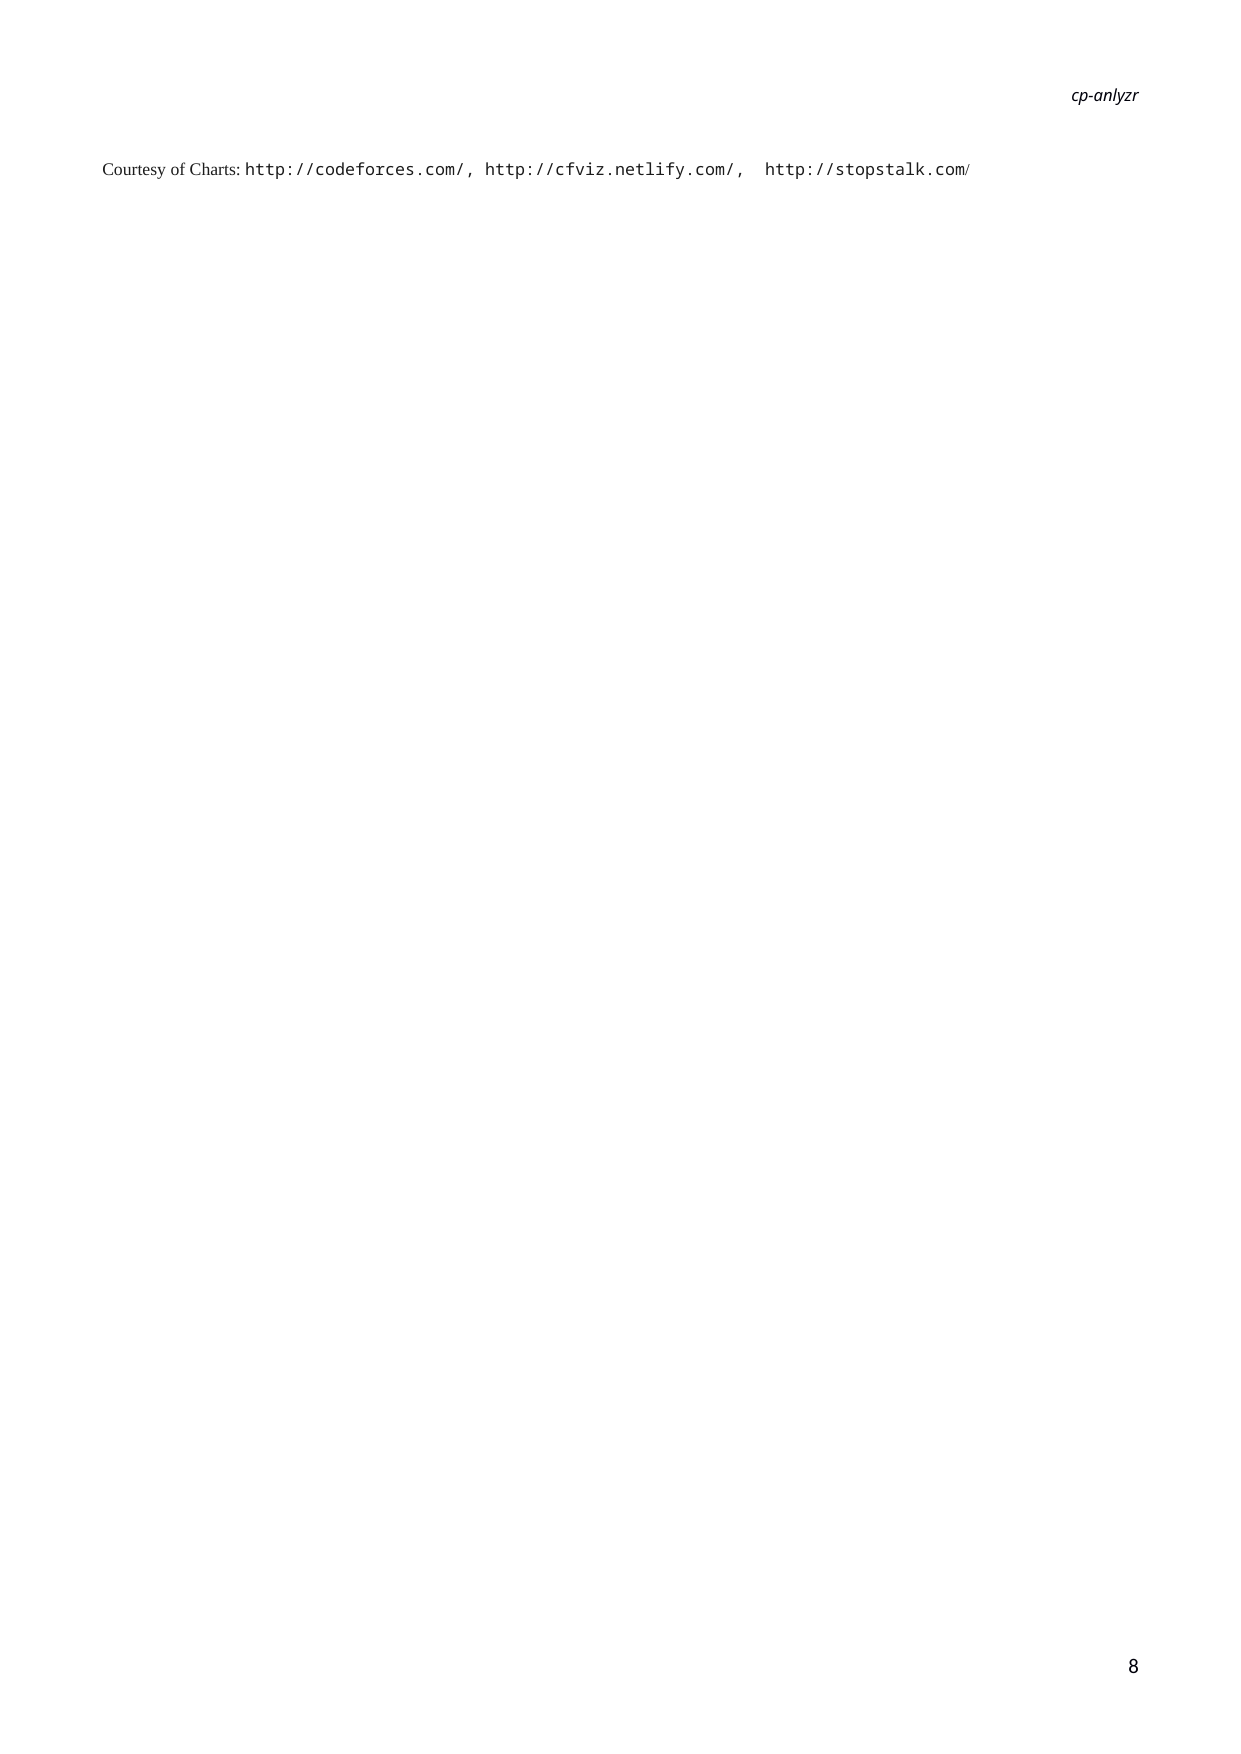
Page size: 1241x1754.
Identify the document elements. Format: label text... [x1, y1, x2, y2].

text Courtesy of Charts: http://codeforces.com/, http://cfviz.netlify.com/, http://stopstalk.com/ [102, 119, 1138, 180]
